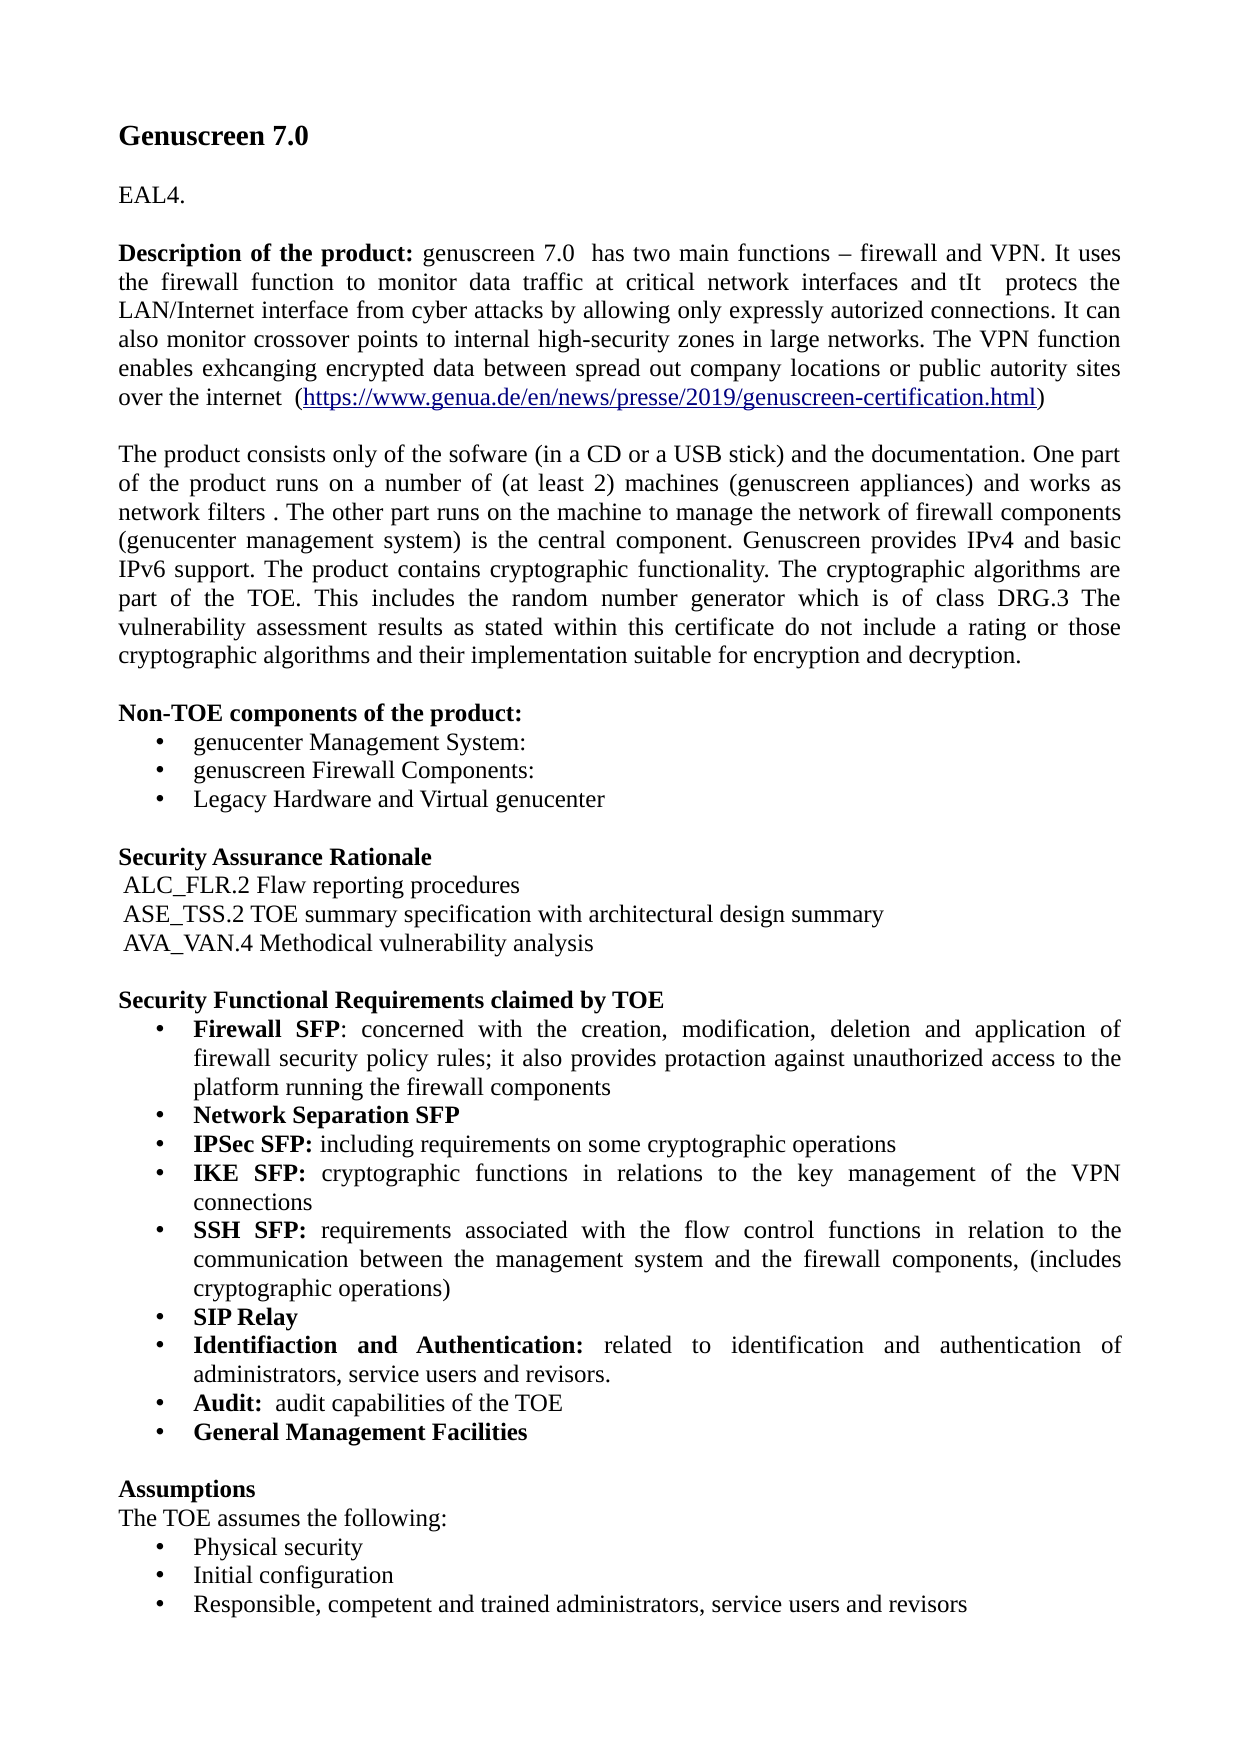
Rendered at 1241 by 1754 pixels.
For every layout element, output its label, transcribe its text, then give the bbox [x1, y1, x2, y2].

text Security Assurance Rationale [118, 842, 1122, 870]
text The TOE assumes the following: [118, 1503, 1122, 1532]
list IPSec SFP: including requirements on some cryptographic operations [156, 1129, 1122, 1158]
text Non-TOE components of the product: [118, 698, 1122, 727]
list Firewall SFP: concerned with the creation, modification, deletion and application of firewall security policy rules; it also provides protaction against unauthorized access to the platform running the firewall components [156, 1014, 1122, 1100]
text AVA_VAN.4 Methodical vulnerability analysis [118, 928, 1122, 957]
list genucenter Management System: [156, 727, 1122, 755]
list General Management Facilities [156, 1417, 1122, 1445]
text Security Functional Requirements claimed by TOE [118, 985, 1122, 1014]
list Initial configuration [156, 1560, 1122, 1589]
list IKE SFP: cryptographic functions in relations to the key management of the VPN connections [156, 1158, 1122, 1215]
list Responsible, competent and trained administrators, service users and revisors [156, 1589, 1122, 1618]
text ALC_FLR.2 Flaw reporting procedures [118, 870, 1122, 899]
text EAL4. [118, 180, 1122, 209]
list genuscreen Firewall Components: [156, 755, 1122, 784]
text Description of the product: genuscreen 7.0 has two main functions – firewall and VPN. It uses the firewall function to monitor data traffic at critical network interfaces and tIt protecs the LAN/Internet interface from cyber attacks by allowing only expressly autorized connections. It can also monitor crossover points to internal high-security zones in large networks. The VPN function enables exhcanging encrypted data between spread out company locations or public autority sites over the internet (https://www.genua.de/en/news/presse/2019/genuscreen-certification.html) [118, 238, 1122, 410]
list Audit: audit capabilities of the TOE [156, 1388, 1122, 1417]
list Identifiaction and Authentication: related to identification and authentication of administrators, service users and revisors. [156, 1330, 1122, 1388]
list Physical security [156, 1532, 1122, 1560]
text Assumptions [118, 1474, 1122, 1503]
list Legacy Hardware and Virtual genucenter [156, 784, 1122, 813]
text ASE_TSS.2 TOE summary specification with architectural design summary [118, 899, 1122, 928]
list SIP Relay [156, 1302, 1122, 1330]
list Network Separation SFP [156, 1100, 1122, 1129]
text The product consists only of the sofware (in a CD or a USB stick) and the documentation. One part of the product runs on a number of (at least 2) machines (genuscreen appliances) and works as network filters . The other part runs on the machine to manage the network of firewall components (genucenter management system) is the central component. Genuscreen provides IPv4 and basic IPv6 support. The product contains cryptographic functionality. The cryptographic algorithms are part of the TOE. This includes the random number generator which is of class DRG.3 The vulnerability assessment results as stated within this certificate do not include a rating or those cryptographic algorithms and their implementation suitable for encryption and decryption. [118, 439, 1122, 669]
list SSH SFP: requirements associated with the flow control functions in relation to the communication between the management system and the firewall components, (includes cryptographic operations) [156, 1215, 1122, 1302]
text Genuscreen 7.0 [118, 118, 1122, 152]
